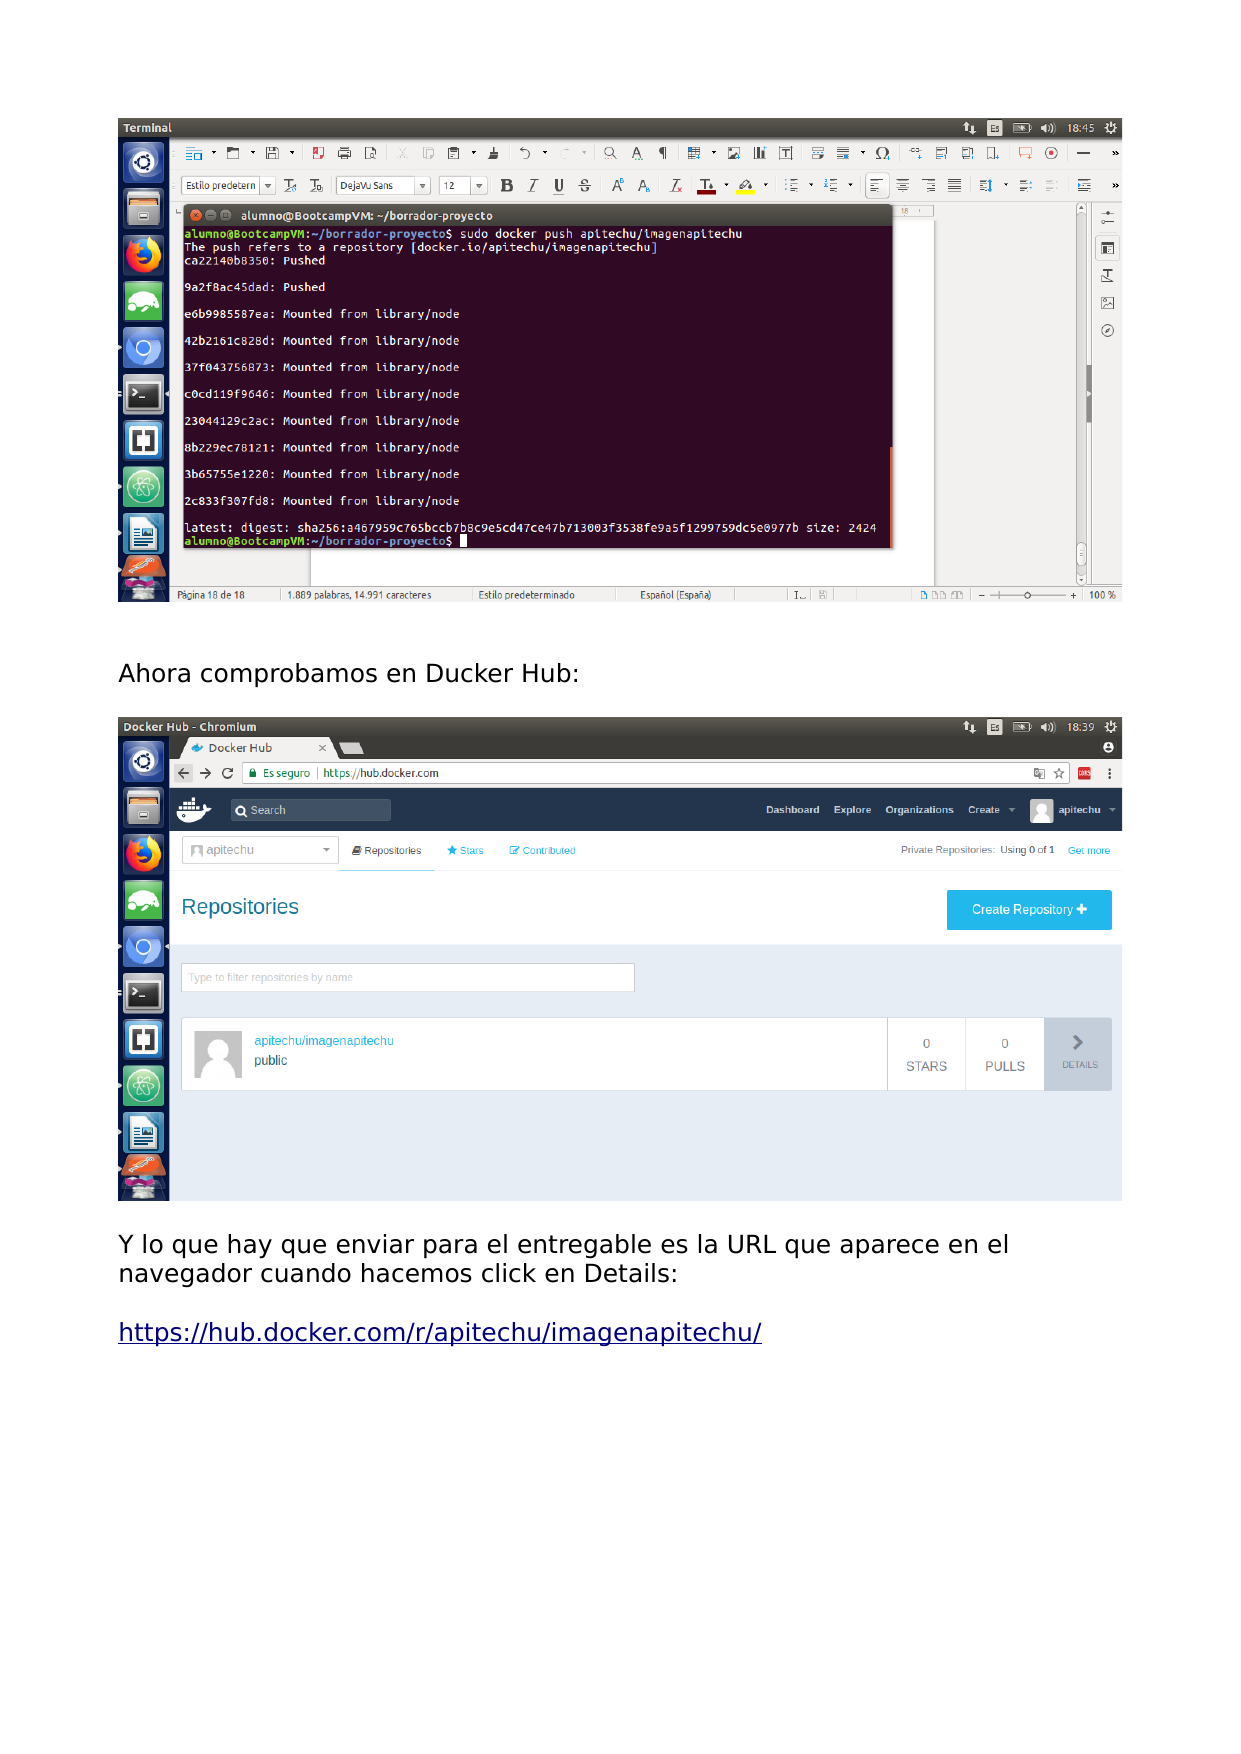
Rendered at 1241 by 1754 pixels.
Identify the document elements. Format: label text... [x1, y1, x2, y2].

text Y lo que hay que enviar para el entregable es la URL que aparece en el navegador cuando hacemos click en Details: [118, 1230, 1122, 1288]
picture [118, 717, 1123, 1201]
text Ahora comprobamos en Ducker Hub: [118, 659, 1122, 689]
picture [118, 118, 1123, 602]
text https://hub.docker.com/r/apitechu/imagenapitechu/ [118, 1318, 1122, 1347]
